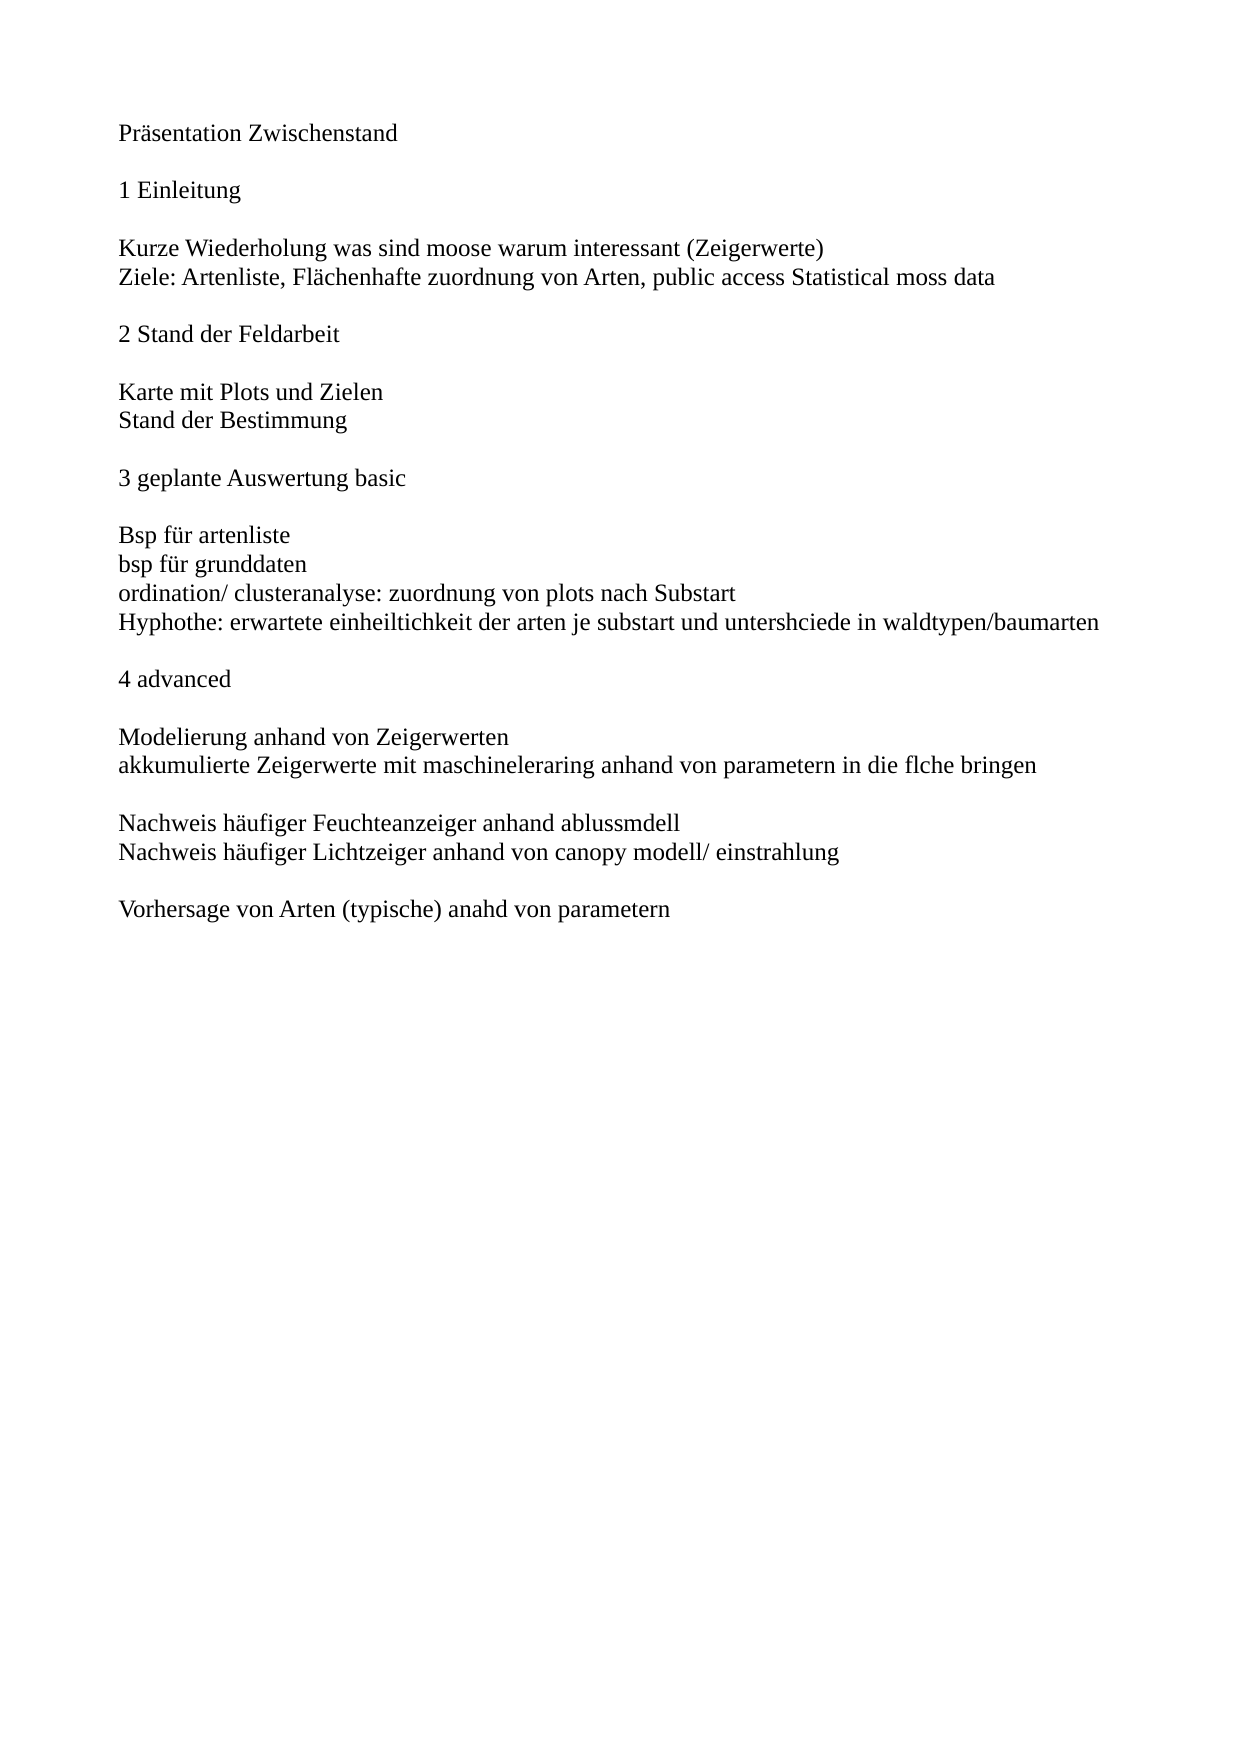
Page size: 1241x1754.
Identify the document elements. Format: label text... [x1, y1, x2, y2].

text ordination/ clusteranalyse: zuordnung von plots nach Substart [118, 578, 1122, 607]
text Karte mit Plots und Zielen [118, 377, 1122, 406]
text Nachweis häufiger Lichtzeiger anhand von canopy modell/ einstrahlung [118, 837, 1122, 866]
text 3 geplante Auswertung basic [118, 463, 1122, 492]
text akkumulierte Zeigerwerte mit maschineleraring anhand von parametern in die flche bringen [118, 751, 1122, 779]
text Stand der Bestimmung [118, 406, 1122, 434]
text Bsp für artenliste [118, 521, 1122, 549]
text 1 Einleitung [118, 176, 1122, 204]
text bsp für grunddaten [118, 549, 1122, 578]
text Ziele: Artenliste, Flächenhafte zuordnung von Arten, public access Statistical moss data [118, 262, 1122, 291]
text 4 advanced [118, 664, 1122, 693]
text 2 Stand der Feldarbeit [118, 319, 1122, 348]
text Modelierung anhand von Zeigerwerten [118, 722, 1122, 751]
text Präsentation Zwischenstand [118, 118, 1122, 147]
text Hyphothe: erwartete einheiltichkeit der arten je substart und untershciede in waldtypen/baumarten [118, 607, 1122, 636]
text Vorhersage von Arten (typische) anahd von parametern [118, 894, 1122, 923]
text Kurze Wiederholung was sind moose warum interessant (Zeigerwerte) [118, 233, 1122, 262]
text Nachweis häufiger Feuchteanzeiger anhand ablussmdell [118, 808, 1122, 837]
